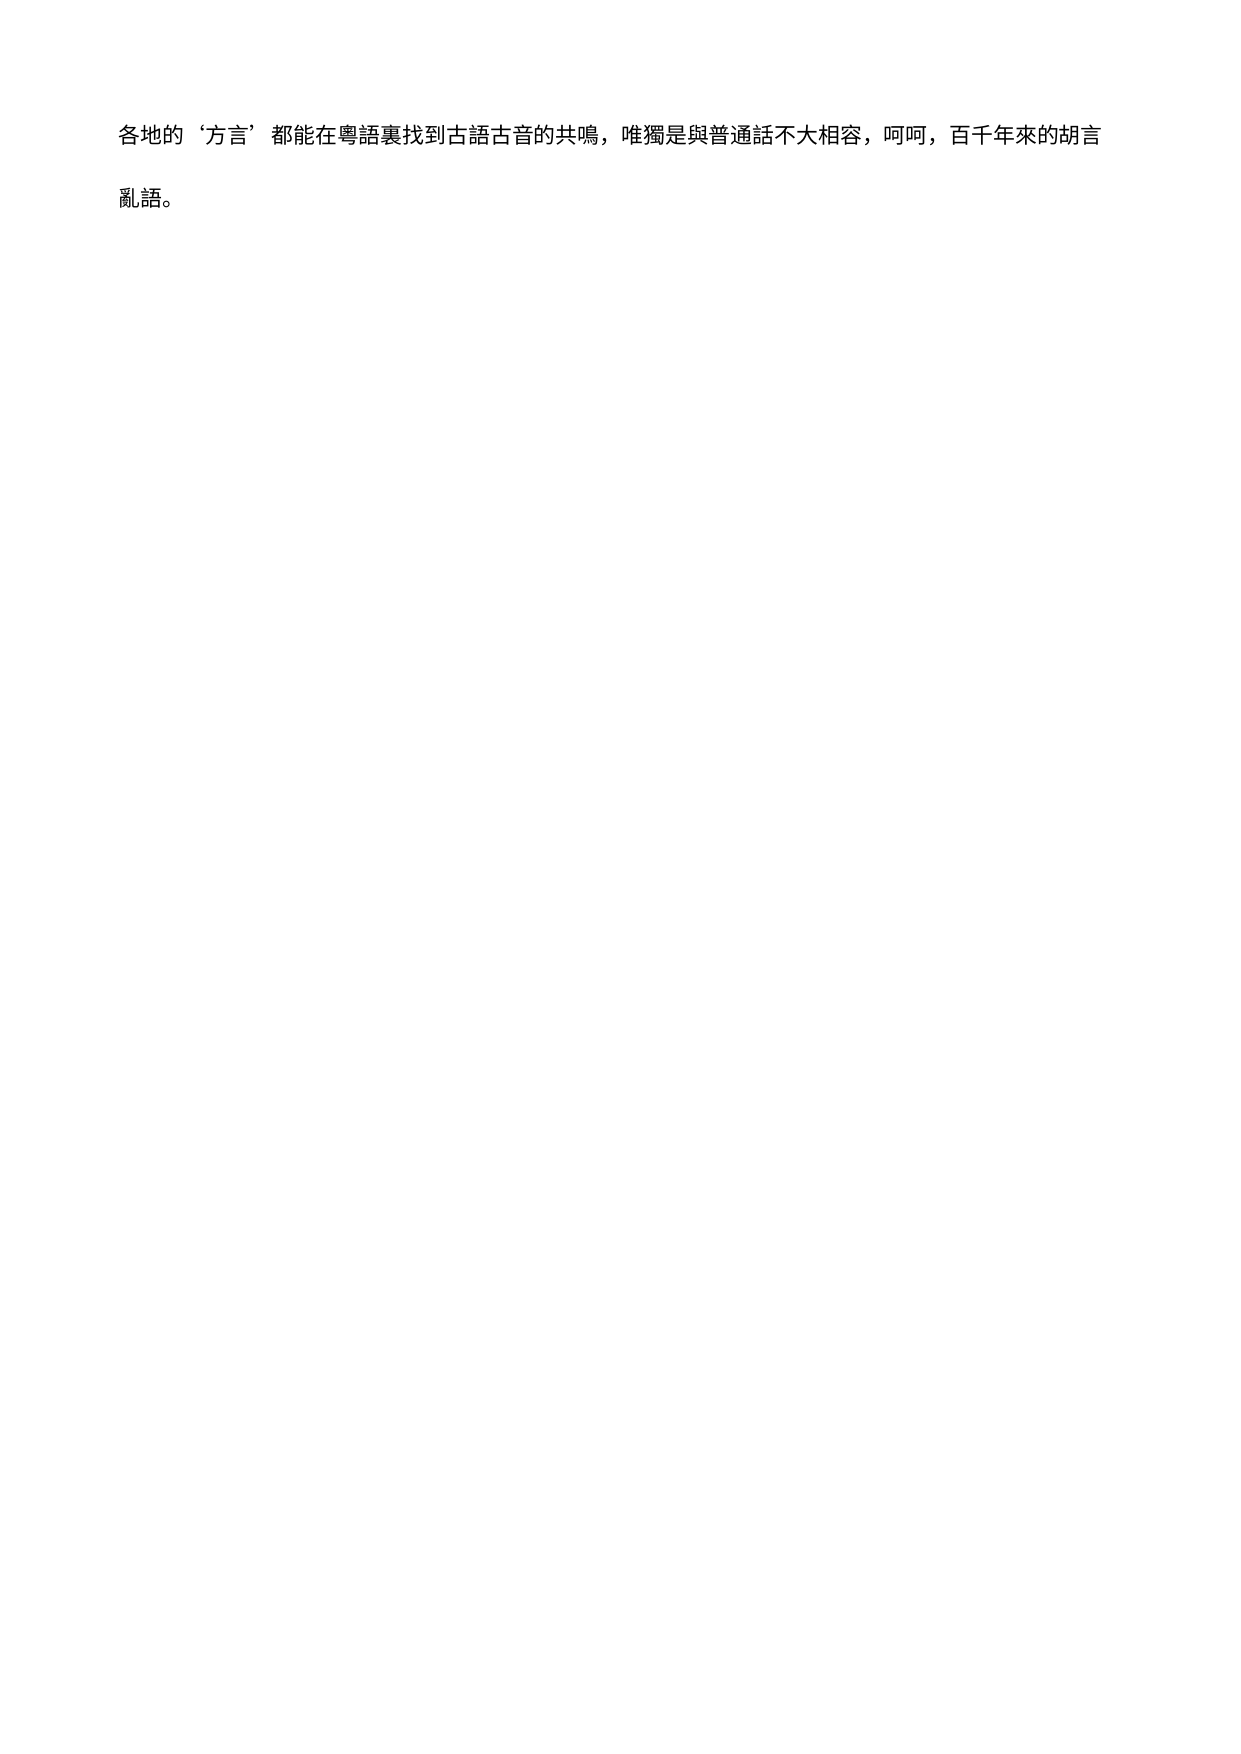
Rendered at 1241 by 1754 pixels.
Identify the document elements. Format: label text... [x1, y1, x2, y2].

text 各地的‘方言’都能在粵語裏找到古語古音的共鳴，唯獨是與普通話不大相容，呵呵，百千年來的胡言亂語。 [118, 118, 1122, 213]
